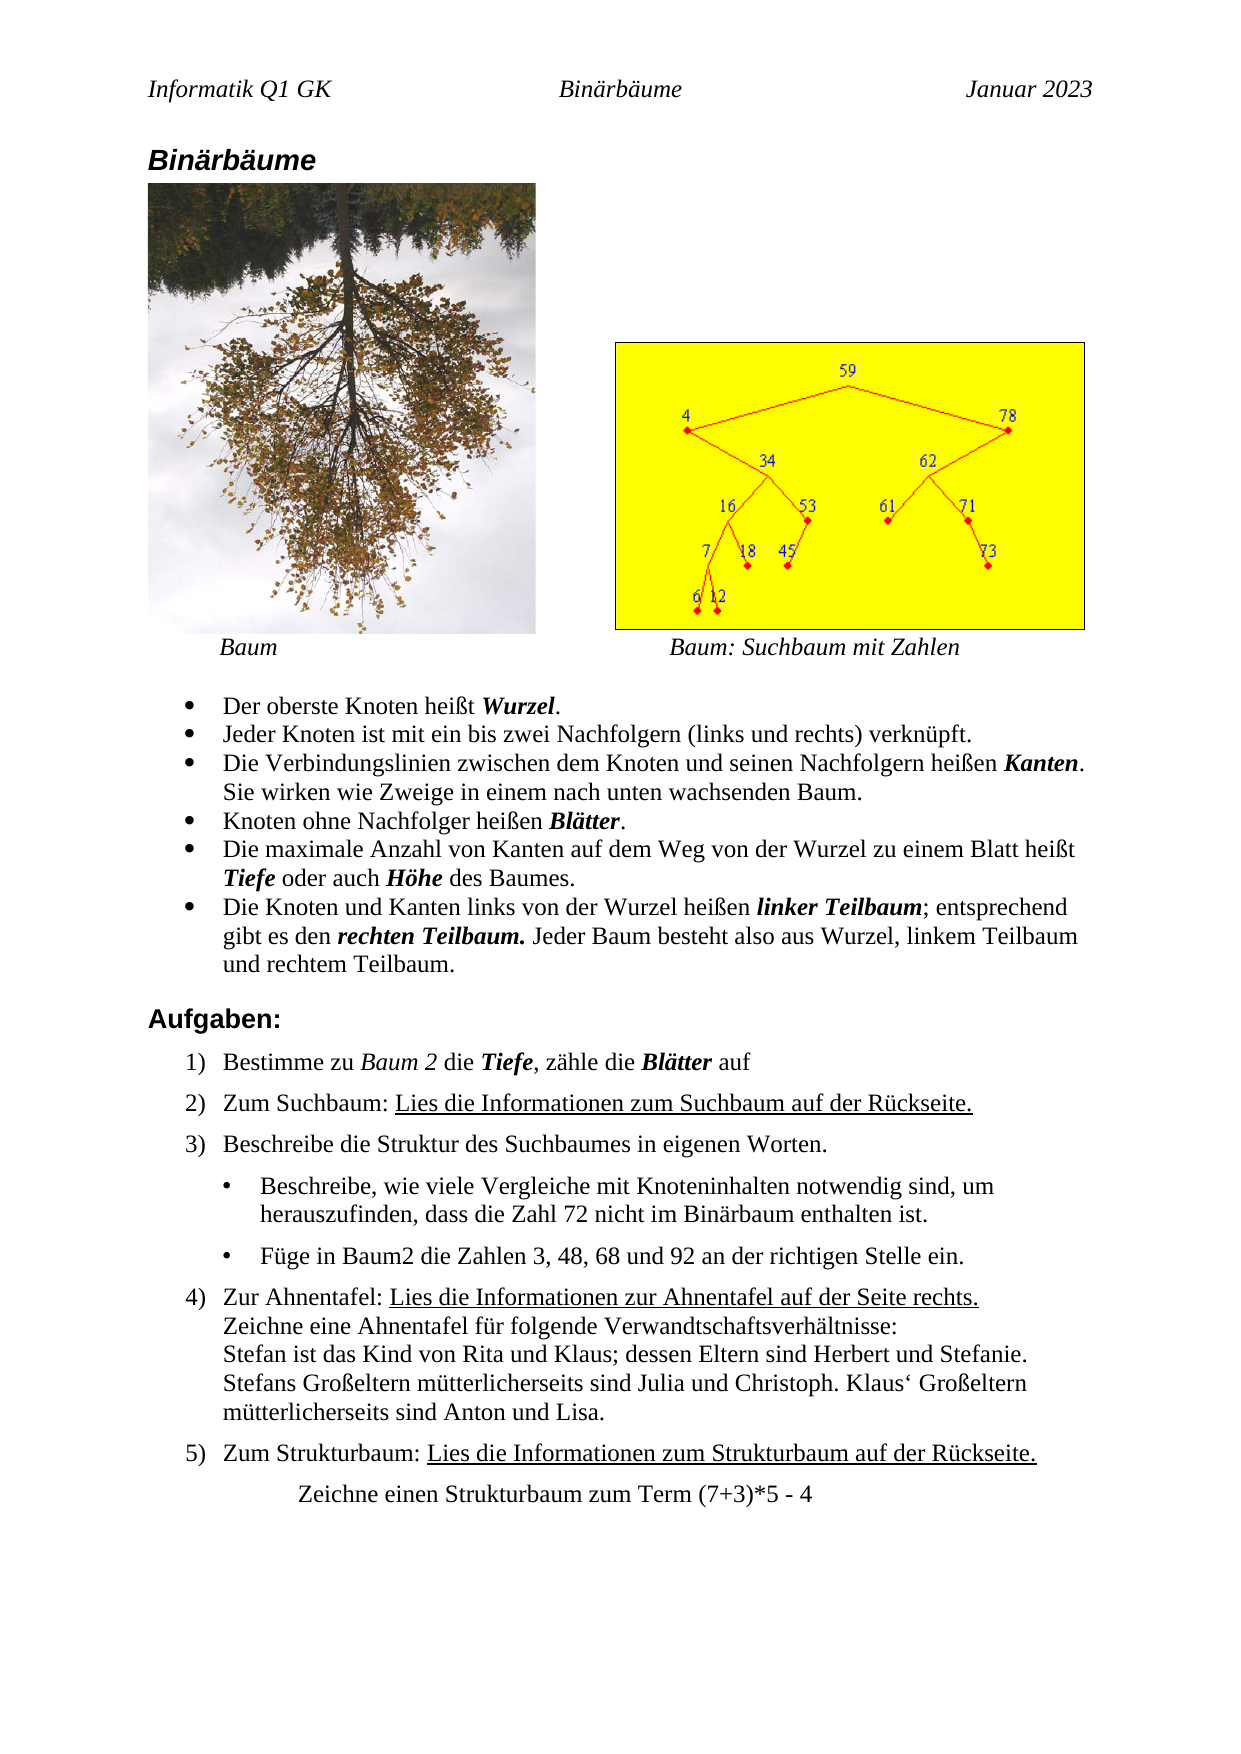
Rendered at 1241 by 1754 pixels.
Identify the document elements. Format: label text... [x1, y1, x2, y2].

list Jeder Knoten ist mit ein bis zwei Nachfolgern (links und rechts) verknüpft. [185, 719, 1092, 748]
list Bestimme zu Baum 2 die Tiefe, zähle die Blätter auf [185, 1047, 1092, 1076]
list Der oberste Knoten heißt Wurzel. [185, 691, 1092, 719]
picture [147, 183, 536, 634]
subtitle Binärbäume [148, 143, 1092, 177]
list Die Knoten und Kanten links von der Wurzel heißen linker Teilbaum; entsprechend gibt es den rechten Teilbaum. Jeder Baum besteht also aus Wurzel, linkem Teilbaum und rechtem Teilbaum. [185, 892, 1092, 978]
subtitle Aufgaben: [148, 1003, 1092, 1034]
list Zur Ahnentafel: Lies die Informationen zur Ahnentafel auf der Seite rechts. Zeichne eine Ahnentafel für folgende Verwandtschaftsverhältnisse: Stefan ist das Kind von Rita und Klaus; dessen Eltern sind Herbert und Stefanie. Stefans Großeltern mütterlicherseits sind Julia und Christoph. Klaus‘ Großeltern mütterlicherseits sind Anton und Lisa. [185, 1282, 1092, 1426]
list Beschreibe die Struktur des Suchbaumes in eigenen Worten. [185, 1129, 1092, 1158]
list Die maximale Anzahl von Kanten auf dem Weg von der Wurzel zu einem Blatt heißt Tiefe oder auch Höhe des Baumes. [185, 834, 1092, 892]
list Die Verbindungslinien zwischen dem Knoten und seinen Nachfolgern heißen Kanten. Sie wir­ken wie Zweige in einem nach unten wachsenden Baum. [185, 748, 1092, 806]
list Füge in Baum2 die Zahlen 3, 48, 68 und 92 an der richtigen Stelle ein. [222, 1241, 1092, 1269]
list Zum Suchbaum: Lies die Informationen zum Suchbaum auf der Rückseite. [185, 1088, 1092, 1117]
text Zeichne einen Strukturbaum zum Term (7+3)*5 - 4 [298, 1479, 1092, 1508]
text Baum [219, 632, 489, 661]
list Beschreibe, wie viele Vergleiche mit Knoteninhalten notwendig sind, um herauszu­finden, dass die Zahl 72 nicht im Binärbaum enthalten ist. [222, 1171, 1092, 1228]
list Knoten ohne Nachfolger heißen Blätter. [185, 806, 1092, 834]
text Baum: Suchbaum mit Zahlen [669, 632, 1056, 661]
list Zum Strukturbaum: Lies die Informationen zum Strukturbaum auf der Rückseite. [185, 1438, 1092, 1467]
